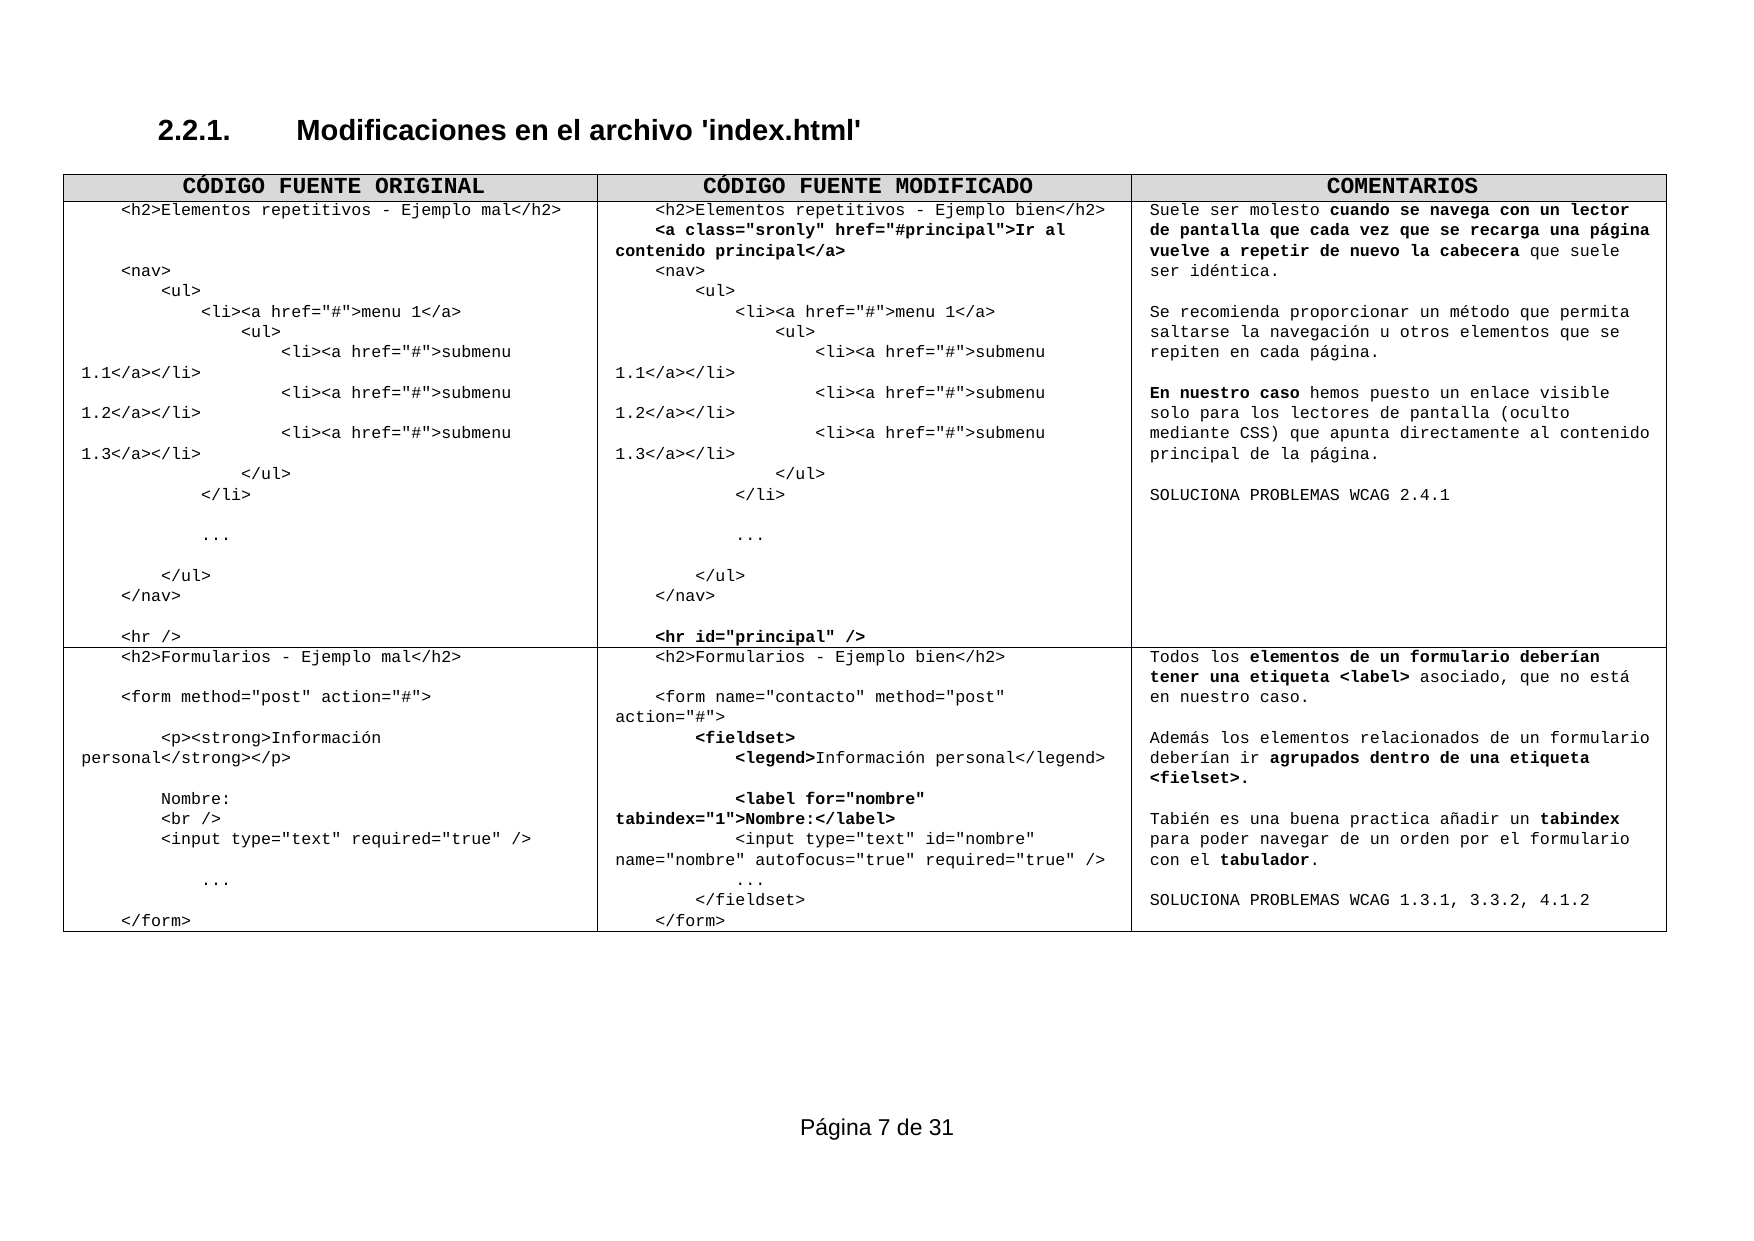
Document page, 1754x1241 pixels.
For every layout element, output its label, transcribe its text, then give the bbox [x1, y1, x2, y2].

table_cell Suele ser molesto cuando se navega con un lector de pantalla que cada vez que se recarga una página vuelve a repetir de nuevo la cabecera que suele ser idéntica. Se recomienda proporcionar un método que permita saltarse la navegación u otros elementos que se repiten en cada página. En nuestro caso hemos puesto un enlace visible solo para los lectores de pantalla (oculto mediante CSS) que apunta directamente al contenido principal de la página. SOLUCIONA PROBLEMAS WCAG 2.4.1 [1132, 202, 1666, 647]
subtitle Modificaciones en el archivo 'index.html' [158, 112, 1679, 146]
table_cell <h2>Elementos repetitivos - Ejemplo bien</h2> <a class="sronly" href="#principal">Ir al contenido principal</a> <nav> <ul> <li><a href="#">menu 1</a> <ul> <li><a href="#">submenu 1.1</a></li> <li><a href="#">submenu 1.2</a></li> <li><a href="#">submenu 1.3</a></li> </ul> </li> ... </ul> </nav> <hr id="principal" /> [598, 202, 1131, 647]
table_cell Todos los elementos de un formulario deberían tener una etiqueta <label> asociado, que no está en nuestro caso. Además los elementos relacionados de un formulario deberían ir agrupados dentro de una etiqueta <fielset>. Tabién es una buena practica añadir un tabindex para poder navegar de un orden por el formulario con el tabulador. SOLUCIONA PROBLEMAS WCAG 1.3.1, 3.3.2, 4.1.2 [1132, 648, 1666, 931]
table_header CÓDIGO FUENTE ORIGINAL [64, 175, 597, 201]
table_cell <h2>Formularios - Ejemplo mal</h2> <form method="post" action="#"> <p><strong>Información personal</strong></p> Nombre: <br /> <input type="text" required="true" /> ... </form> [64, 648, 597, 931]
table_cell <h2>Formularios - Ejemplo bien</h2> <form name="contacto" method="post" action="#"> <fieldset> <legend>Información personal</legend> <label for="nombre" tabindex="1">Nombre:</label> <input type="text" id="nombre" name="nombre" autofocus="true" required="true" /> ... </fieldset> </form> [598, 648, 1131, 931]
table_cell <h2>Elementos repetitivos - Ejemplo mal</h2> <nav> <ul> <li><a href="#">menu 1</a> <ul> <li><a href="#">submenu 1.1</a></li> <li><a href="#">submenu 1.2</a></li> <li><a href="#">submenu 1.3</a></li> </ul> </li> ... </ul> </nav> <hr /> [64, 202, 597, 647]
table_header COMENTARIOS [1132, 175, 1666, 201]
table_header CÓDIGO FUENTE MODIFICADO [598, 175, 1131, 201]
